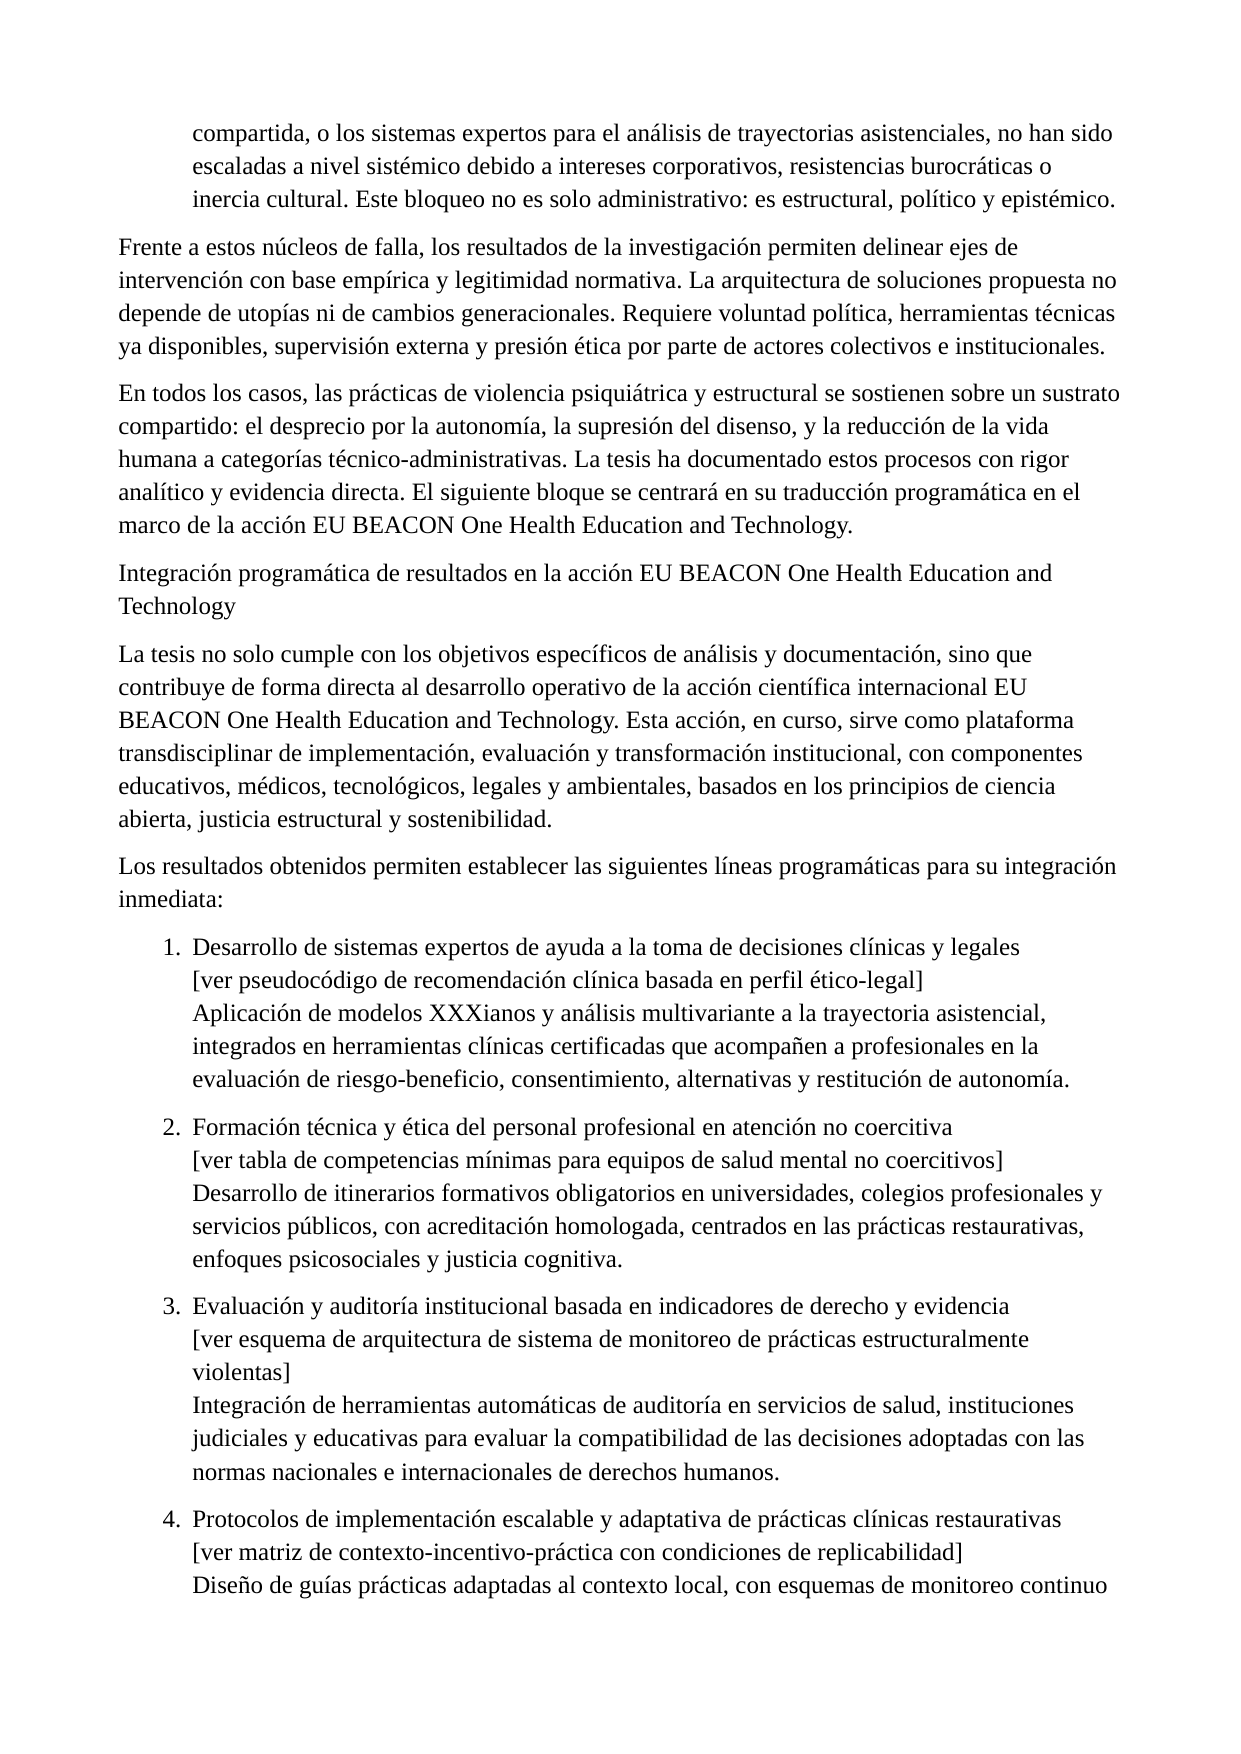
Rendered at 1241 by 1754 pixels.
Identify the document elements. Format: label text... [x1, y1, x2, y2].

text La tesis no solo cumple con los objetivos específicos de análisis y documentación, sino que contribuye de forma directa al desarrollo operativo de la acción científica internacional EU BEACON One Health Education and Technology. Esta acción, en curso, sirve como plataforma transdisciplinar de implementación, evaluación y transformación institucional, con componentes educativos, médicos, tecnológicos, legales y ambientales, basados en los principios de ciencia abierta, justicia estructural y sostenibilidad. [118, 639, 1122, 833]
text Frente a estos núcleos de falla, los resultados de la investigación permiten delinear ejes de intervención con base empírica y legitimidad normativa. La arquitectura de soluciones propuesta no depende de utopías ni de cambios generacionales. Requiere voluntad política, herramientas técnicas ya disponibles, supervisión externa y presión ética por parte de actores colectivos e institucionales. [118, 232, 1122, 359]
list Evaluación y auditoría institucional basada en indicadores de derecho y evidencia [ver esquema de arquitectura de sistema de monitoreo de prácticas estructuralmente violentas] Integración de herramientas automáticas de auditoría en servicios de salud, instituciones judiciales y educativas para evaluar la compatibilidad de las decisiones adoptadas con las normas nacionales e internacionales de derechos humanos. [162, 1291, 1122, 1485]
list compartida, o los sistemas expertos para el análisis de trayectorias asistenciales, no han sido escaladas a nivel sistémico debido a intereses corporativos, resistencias burocráticas o inercia cultural. Este bloqueo no es solo administrativo: es estructural, político y epistémico. [162, 118, 1122, 213]
list Protocolos de implementación escalable y adaptativa de prácticas clínicas restaurativas [ver matriz de contexto-incentivo-práctica con condiciones de replicabilidad] Diseño de guías prácticas adaptadas al contexto local, con esquemas de monitoreo continuo [162, 1504, 1122, 1599]
list Desarrollo de sistemas expertos de ayuda a la toma de decisiones clínicas y legales [ver pseudocódigo de recomendación clínica basada en perfil ético-legal] Aplicación de modelos XXXianos y análisis multivariante a la trayectoria asistencial, integrados en herramientas clínicas certificadas que acompañen a profesionales en la evaluación de riesgo-beneficio, consentimiento, alternativas y restitución de autonomía. [162, 932, 1122, 1093]
text Los resultados obtenidos permiten establecer las siguientes líneas programáticas para su integración inmediata: [118, 851, 1122, 913]
list Formación técnica y ética del personal profesional en atención no coercitiva [ver tabla de competencias mínimas para equipos de salud mental no coercitivos] Desarrollo de itinerarios formativos obligatorios en universidades, colegios profesionales y servicios públicos, con acreditación homologada, centrados en las prácticas restaurativas, enfoques psicosociales y justicia cognitiva. [162, 1112, 1122, 1273]
text En todos los casos, las prácticas de violencia psiquiátrica y estructural se sostienen sobre un sustrato compartido: el desprecio por la autonomía, la supresión del disenso, y la reducción de la vida humana a categorías técnico-administrativas. La tesis ha documentado estos procesos con rigor analítico y evidencia directa. El siguiente bloque se centrará en su traducción programática en el marco de la acción EU BEACON One Health Education and Technology. [118, 378, 1122, 539]
text Integración programática de resultados en la acción EU BEACON One Health Education and Technology [118, 558, 1122, 620]
